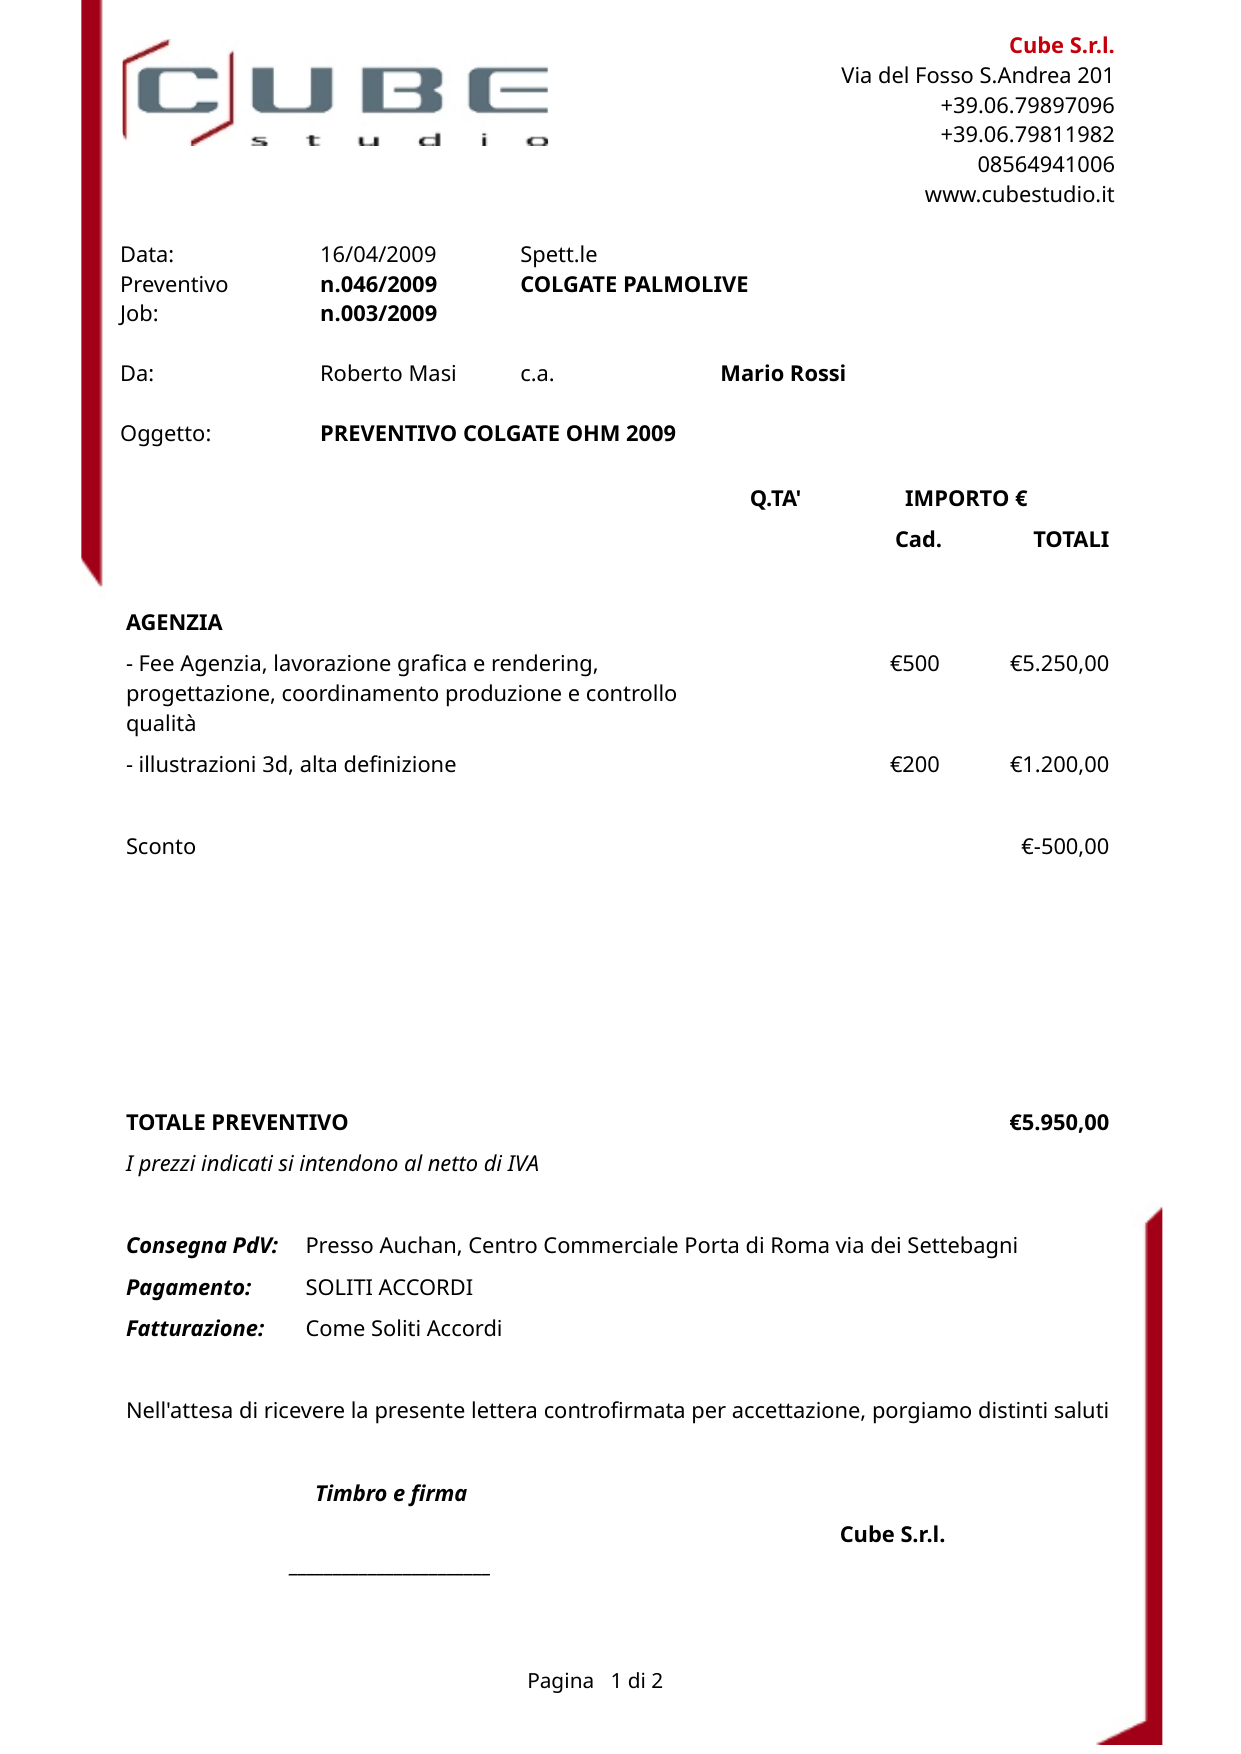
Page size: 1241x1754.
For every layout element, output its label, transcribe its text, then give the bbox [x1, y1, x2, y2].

table_cell Mario Rossi [720, 358, 1121, 388]
table_cell [677, 1349, 955, 1390]
table_cell [320, 328, 520, 358]
table_cell [670, 1472, 1095, 1513]
table_cell [739, 743, 815, 784]
table_cell [920, 298, 1121, 328]
table_cell [120, 1349, 300, 1390]
table_cell [720, 298, 920, 328]
table_cell [955, 1142, 1121, 1183]
table_cell [120, 1431, 1095, 1472]
picture [122, 39, 549, 146]
table_cell €1.200,00 [951, 743, 1121, 784]
table_cell [120, 1040, 953, 1086]
table_cell [120, 388, 320, 417]
table_cell [955, 1184, 1121, 1225]
table_cell Consegna PdV: [120, 1225, 300, 1266]
table_cell n.003/2009 [320, 298, 520, 328]
table_cell [953, 1040, 1121, 1086]
table_cell [453, 519, 739, 560]
table_cell Presso Auchan, Centro Commerciale Porta di Roma via dei Settebagni [300, 1225, 1095, 1266]
table_cell [739, 519, 817, 560]
table_header [720, 239, 920, 268]
table_cell [953, 913, 1121, 954]
table_cell Da: [120, 358, 320, 388]
table_cell [120, 560, 1121, 601]
table_cell Nell'attesa di ricevere la presente lettera controfirmata per accettazione, porgiamo distinti saluti [120, 1390, 1095, 1431]
table_cell [953, 867, 1121, 912]
table_cell [120, 867, 953, 912]
table_cell [120, 519, 286, 560]
picture [1095, 1202, 1163, 1745]
table_header €5.950,00 [955, 1101, 1121, 1142]
table_cell [520, 388, 720, 417]
table_cell n.046/2009 [320, 269, 520, 298]
table_cell [520, 298, 720, 328]
table_cell [739, 642, 815, 743]
picture [81, 0, 107, 599]
table_header IMPORTO € [818, 477, 1121, 518]
table_cell Sconto [120, 826, 953, 867]
table_cell [955, 1349, 1095, 1390]
table_cell [120, 913, 953, 954]
table_cell _______________________ [120, 1514, 670, 1598]
table_cell Pagamento: [120, 1266, 300, 1307]
table_cell €5.250,00 [951, 642, 1121, 743]
table_cell [520, 328, 720, 358]
table_cell [677, 1184, 955, 1225]
table_cell [920, 328, 1121, 358]
table_header [120, 477, 286, 518]
table_cell - Fee Agenzia, lavorazione grafica e rendering, progettazione, coordinamento produzione e controllo qualità [120, 642, 739, 743]
table_cell [120, 328, 320, 358]
table_header 16/04/2009 [320, 239, 520, 268]
table_header TOTALE PREVENTIVO [120, 1101, 955, 1142]
table_header Q.TA' [739, 477, 817, 518]
table_cell [720, 388, 920, 417]
table_cell [920, 388, 1121, 417]
table_cell €500 [815, 642, 951, 743]
table_cell €-500,00 [953, 826, 1121, 867]
table_cell - illustrazioni 3d, alta definizione [120, 743, 739, 784]
table_cell Fatturazione: [120, 1307, 300, 1348]
table_cell [120, 784, 1121, 826]
table_cell [300, 1184, 677, 1225]
table_cell Job: [120, 298, 320, 328]
table_header [920, 239, 1121, 268]
table_cell c.a. [520, 358, 720, 388]
table_header [286, 477, 453, 518]
table_cell [320, 388, 520, 417]
table_cell TOTALI [953, 519, 1121, 560]
table_cell [300, 1349, 677, 1390]
table_cell I prezzi indicati si intendono al netto di IVA [120, 1142, 955, 1183]
table_cell COLGATE PALMOLIVE [520, 269, 1121, 298]
table_cell [120, 954, 953, 999]
table_cell [120, 1184, 300, 1225]
table_cell [120, 999, 953, 1040]
table_cell Roberto Masi [320, 358, 520, 388]
table_header [453, 477, 739, 518]
table_cell Preventivo [120, 269, 320, 298]
table_cell [720, 328, 920, 358]
table_cell Timbro e firma [120, 1472, 670, 1513]
table_cell [953, 954, 1121, 999]
table_header Spett.le [520, 239, 720, 268]
table_cell Cube S.r.l. [670, 1514, 1095, 1598]
table_cell Come Soliti Accordi [300, 1307, 1095, 1348]
table_cell [286, 519, 453, 560]
table_header Data: [120, 239, 320, 268]
table_cell SOLITI ACCORDI [300, 1266, 1095, 1307]
table_cell PREVENTIVO COLGATE OHM 2009 [320, 418, 1121, 447]
table_cell AGENZIA [120, 601, 1121, 642]
table_cell Oggetto: [120, 418, 320, 447]
table_cell €200 [815, 743, 951, 784]
table_cell [953, 999, 1121, 1040]
table_cell Cad. [818, 519, 953, 560]
